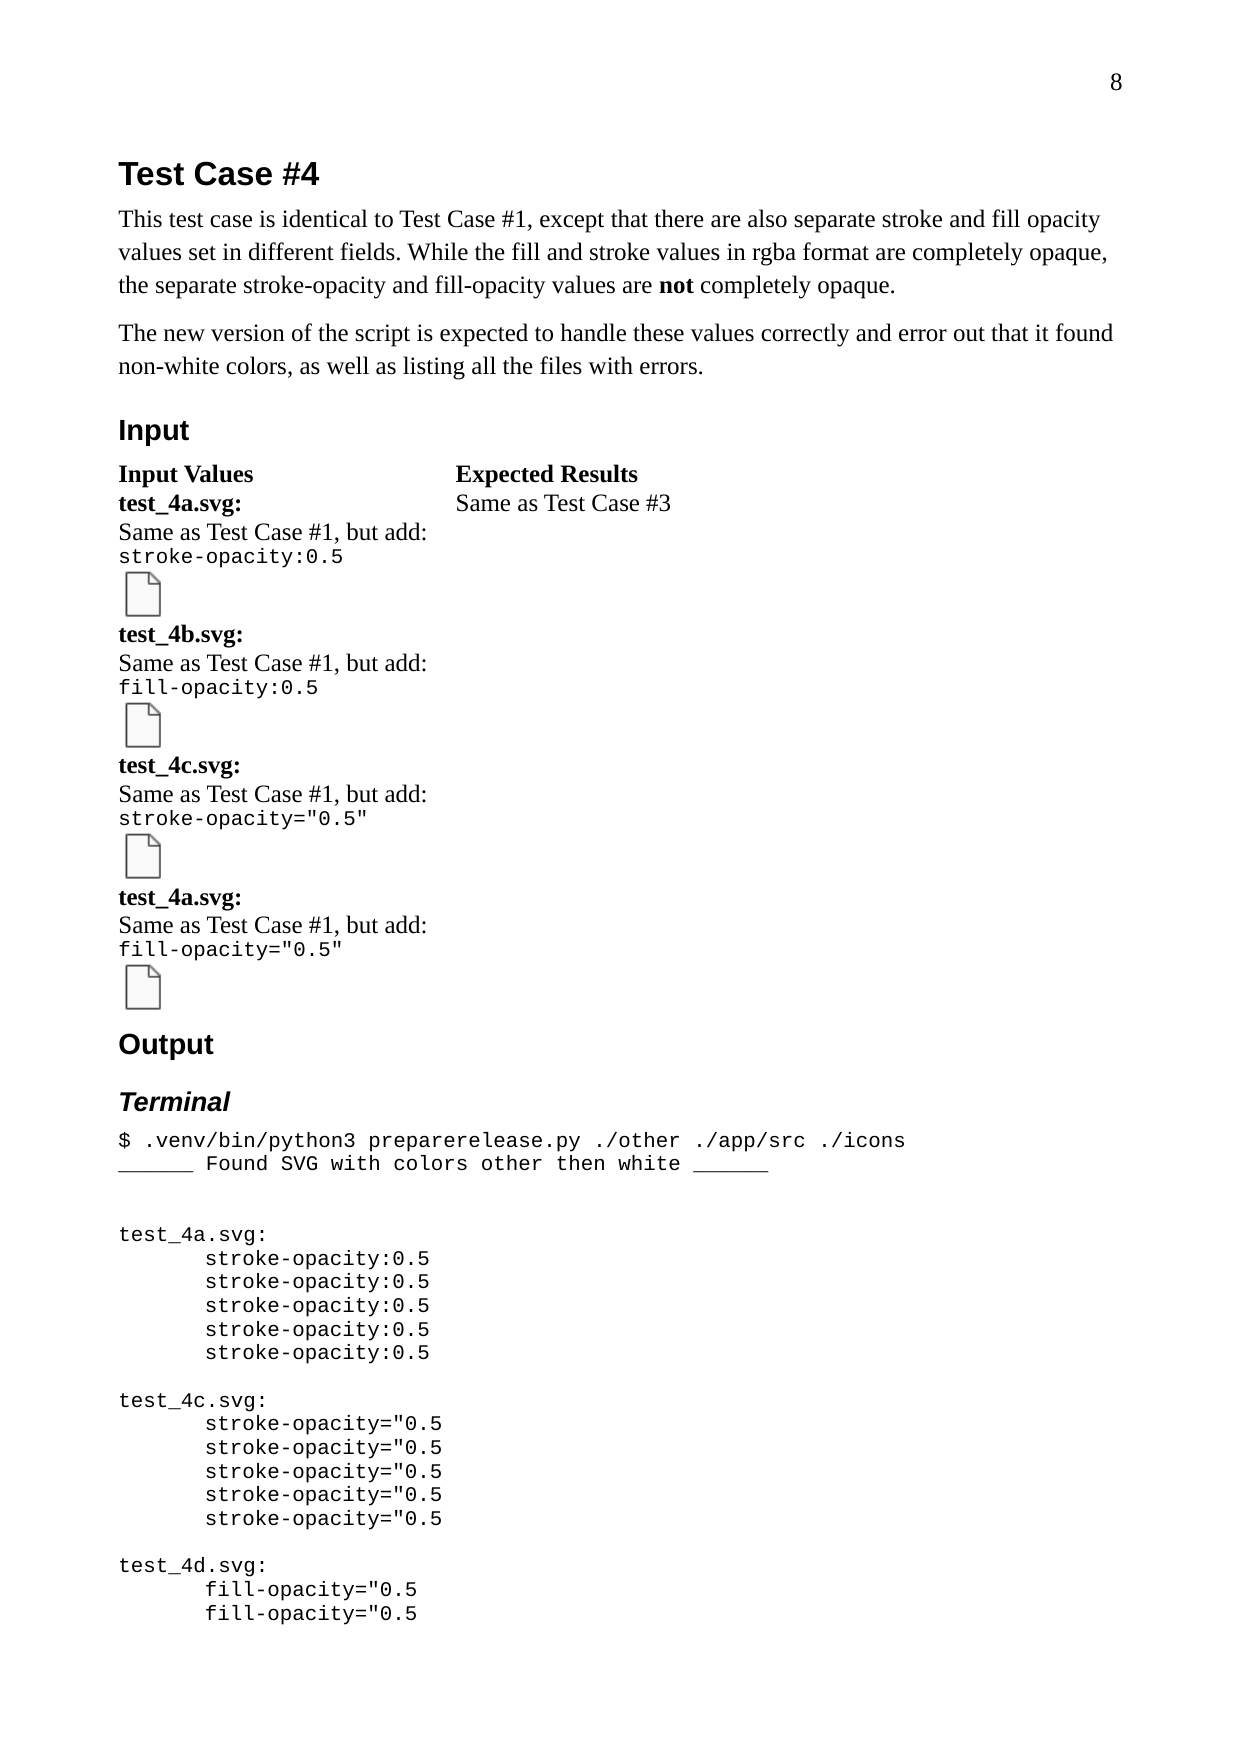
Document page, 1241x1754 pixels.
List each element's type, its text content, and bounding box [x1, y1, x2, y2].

subtitle Test Case #4 [118, 153, 1122, 192]
table_header $ .venv/bin/python3 preparerelease.py ./other ./app/src ./icons ______ Found SVG with colors other then white ______ test_4a.svg: stroke-opacity:0.5 stroke-opacity:0.5 stroke-opacity:0.5 stroke-opacity:0.5 stroke-opacity:0.5 test_4c.svg: stroke-opacity="0.5 stroke-opacity="0.5 stroke-opacity="0.5 stroke-opacity="0.5 stroke-opacity="0.5 test_4d.svg: fill-opacity="0.5 fill-opacity="0.5 [118, 1130, 1122, 1626]
subtitle Terminal [118, 1086, 1122, 1117]
subtitle Input [118, 413, 1122, 447]
table_cell Same as Test Case #3 [455, 488, 1122, 1013]
text This test case is identical to Test Case #1, except that there are also separate stroke and fill opacity values set in different fields. While the fill and stroke values in rgba format are completely opaque, the separate stroke-opacity and fill-opacity values are not completely opaque. [118, 204, 1122, 299]
text The new version of the script is expected to handle these values correctly and error out that it found non-white colors, as well as listing all the files with errors. [118, 318, 1122, 380]
table_header Expected Results [455, 459, 1122, 488]
table_header Input Values [118, 459, 455, 488]
subtitle Output [118, 1027, 1122, 1061]
table_cell test_4a.svg: Same as Test Case #1, but add: stroke-opacity:0.5 test_4b.svg: Same as Test Case #1, but add: fill-opacity:0.5 test_4c.svg: Same as Test Case #1, but add: stroke-opacity="0.5" test_4a.svg: Same as Test Case #1, but add: fill-opacity="0.5" [118, 488, 455, 1013]
